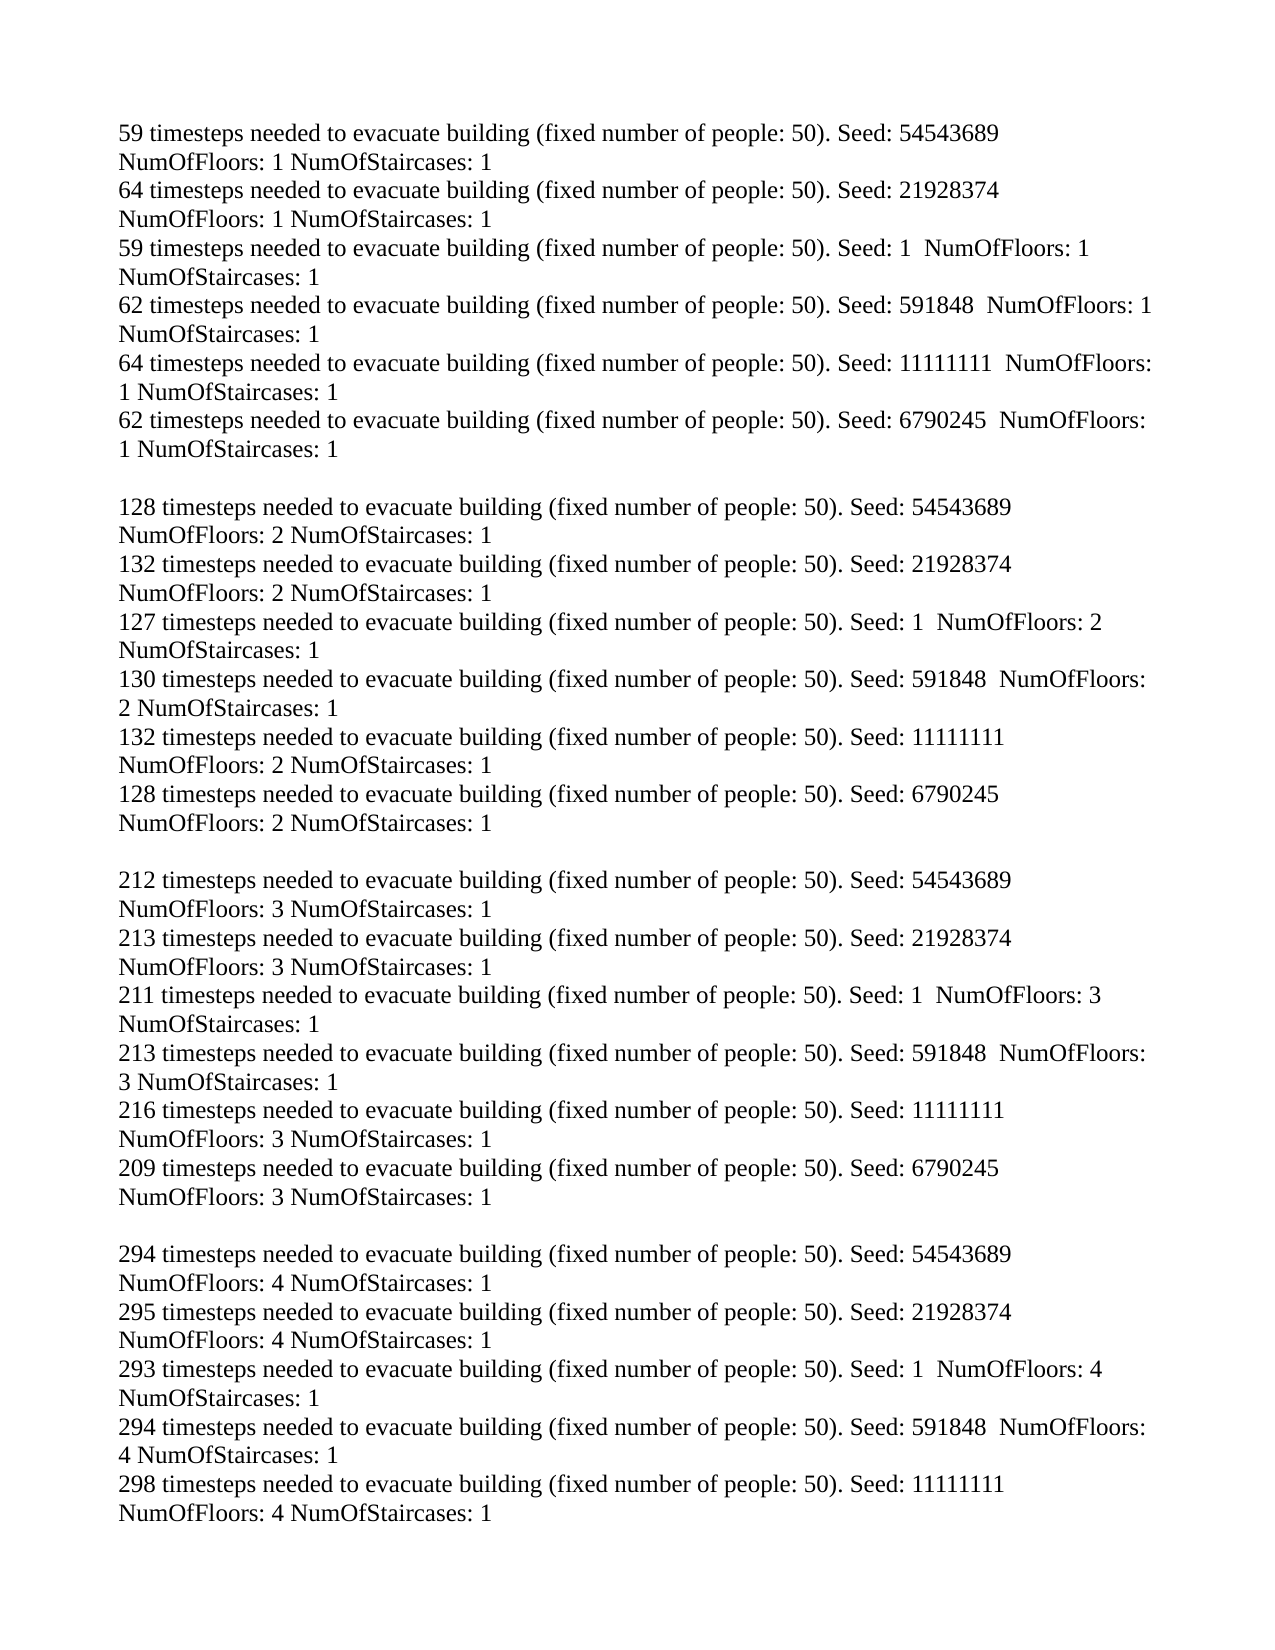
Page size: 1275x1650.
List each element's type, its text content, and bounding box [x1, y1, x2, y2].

text 127 timesteps needed to evacuate building (fixed number of people: 50). Seed: 1 NumOfFloors: 2 NumOfStaircases: 1 [118, 607, 1157, 664]
text 209 timesteps needed to evacuate building (fixed number of people: 50). Seed: 6790245 NumOfFloors: 3 NumOfStaircases: 1 [118, 1153, 1157, 1211]
text 295 timesteps needed to evacuate building (fixed number of people: 50). Seed: 21928374 NumOfFloors: 4 NumOfStaircases: 1 [118, 1297, 1157, 1354]
text 294 timesteps needed to evacuate building (fixed number of people: 50). Seed: 54543689 NumOfFloors: 4 NumOfStaircases: 1 [118, 1239, 1157, 1297]
text 64 timesteps needed to evacuate building (fixed number of people: 50). Seed: 21928374 NumOfFloors: 1 NumOfStaircases: 1 [118, 176, 1157, 233]
text 128 timesteps needed to evacuate building (fixed number of people: 50). Seed: 54543689 NumOfFloors: 2 NumOfStaircases: 1 [118, 492, 1157, 549]
text 212 timesteps needed to evacuate building (fixed number of people: 50). Seed: 54543689 NumOfFloors: 3 NumOfStaircases: 1 [118, 866, 1157, 923]
text 298 timesteps needed to evacuate building (fixed number of people: 50). Seed: 11111111 NumOfFloors: 4 NumOfStaircases: 1 [118, 1469, 1157, 1527]
text 213 timesteps needed to evacuate building (fixed number of people: 50). Seed: 591848 NumOfFloors: 3 NumOfStaircases: 1 [118, 1038, 1157, 1096]
text 132 timesteps needed to evacuate building (fixed number of people: 50). Seed: 11111111 NumOfFloors: 2 NumOfStaircases: 1 [118, 722, 1157, 779]
text 62 timesteps needed to evacuate building (fixed number of people: 50). Seed: 591848 NumOfFloors: 1 NumOfStaircases: 1 [118, 291, 1157, 348]
text 130 timesteps needed to evacuate building (fixed number of people: 50). Seed: 591848 NumOfFloors: 2 NumOfStaircases: 1 [118, 664, 1157, 722]
text 293 timesteps needed to evacuate building (fixed number of people: 50). Seed: 1 NumOfFloors: 4 NumOfStaircases: 1 [118, 1354, 1157, 1412]
text 211 timesteps needed to evacuate building (fixed number of people: 50). Seed: 1 NumOfFloors: 3 NumOfStaircases: 1 [118, 981, 1157, 1038]
text 59 timesteps needed to evacuate building (fixed number of people: 50). Seed: 1 NumOfFloors: 1 NumOfStaircases: 1 [118, 233, 1157, 291]
text 62 timesteps needed to evacuate building (fixed number of people: 50). Seed: 6790245 NumOfFloors: 1 NumOfStaircases: 1 [118, 406, 1157, 463]
text 64 timesteps needed to evacuate building (fixed number of people: 50). Seed: 11111111 NumOfFloors: 1 NumOfStaircases: 1 [118, 348, 1157, 406]
text 59 timesteps needed to evacuate building (fixed number of people: 50). Seed: 54543689 NumOfFloors: 1 NumOfStaircases: 1 [118, 118, 1157, 176]
text 294 timesteps needed to evacuate building (fixed number of people: 50). Seed: 591848 NumOfFloors: 4 NumOfStaircases: 1 [118, 1412, 1157, 1469]
text 132 timesteps needed to evacuate building (fixed number of people: 50). Seed: 21928374 NumOfFloors: 2 NumOfStaircases: 1 [118, 549, 1157, 607]
text 128 timesteps needed to evacuate building (fixed number of people: 50). Seed: 6790245 NumOfFloors: 2 NumOfStaircases: 1 [118, 779, 1157, 837]
text 216 timesteps needed to evacuate building (fixed number of people: 50). Seed: 11111111 NumOfFloors: 3 NumOfStaircases: 1 [118, 1096, 1157, 1153]
text 213 timesteps needed to evacuate building (fixed number of people: 50). Seed: 21928374 NumOfFloors: 3 NumOfStaircases: 1 [118, 923, 1157, 981]
